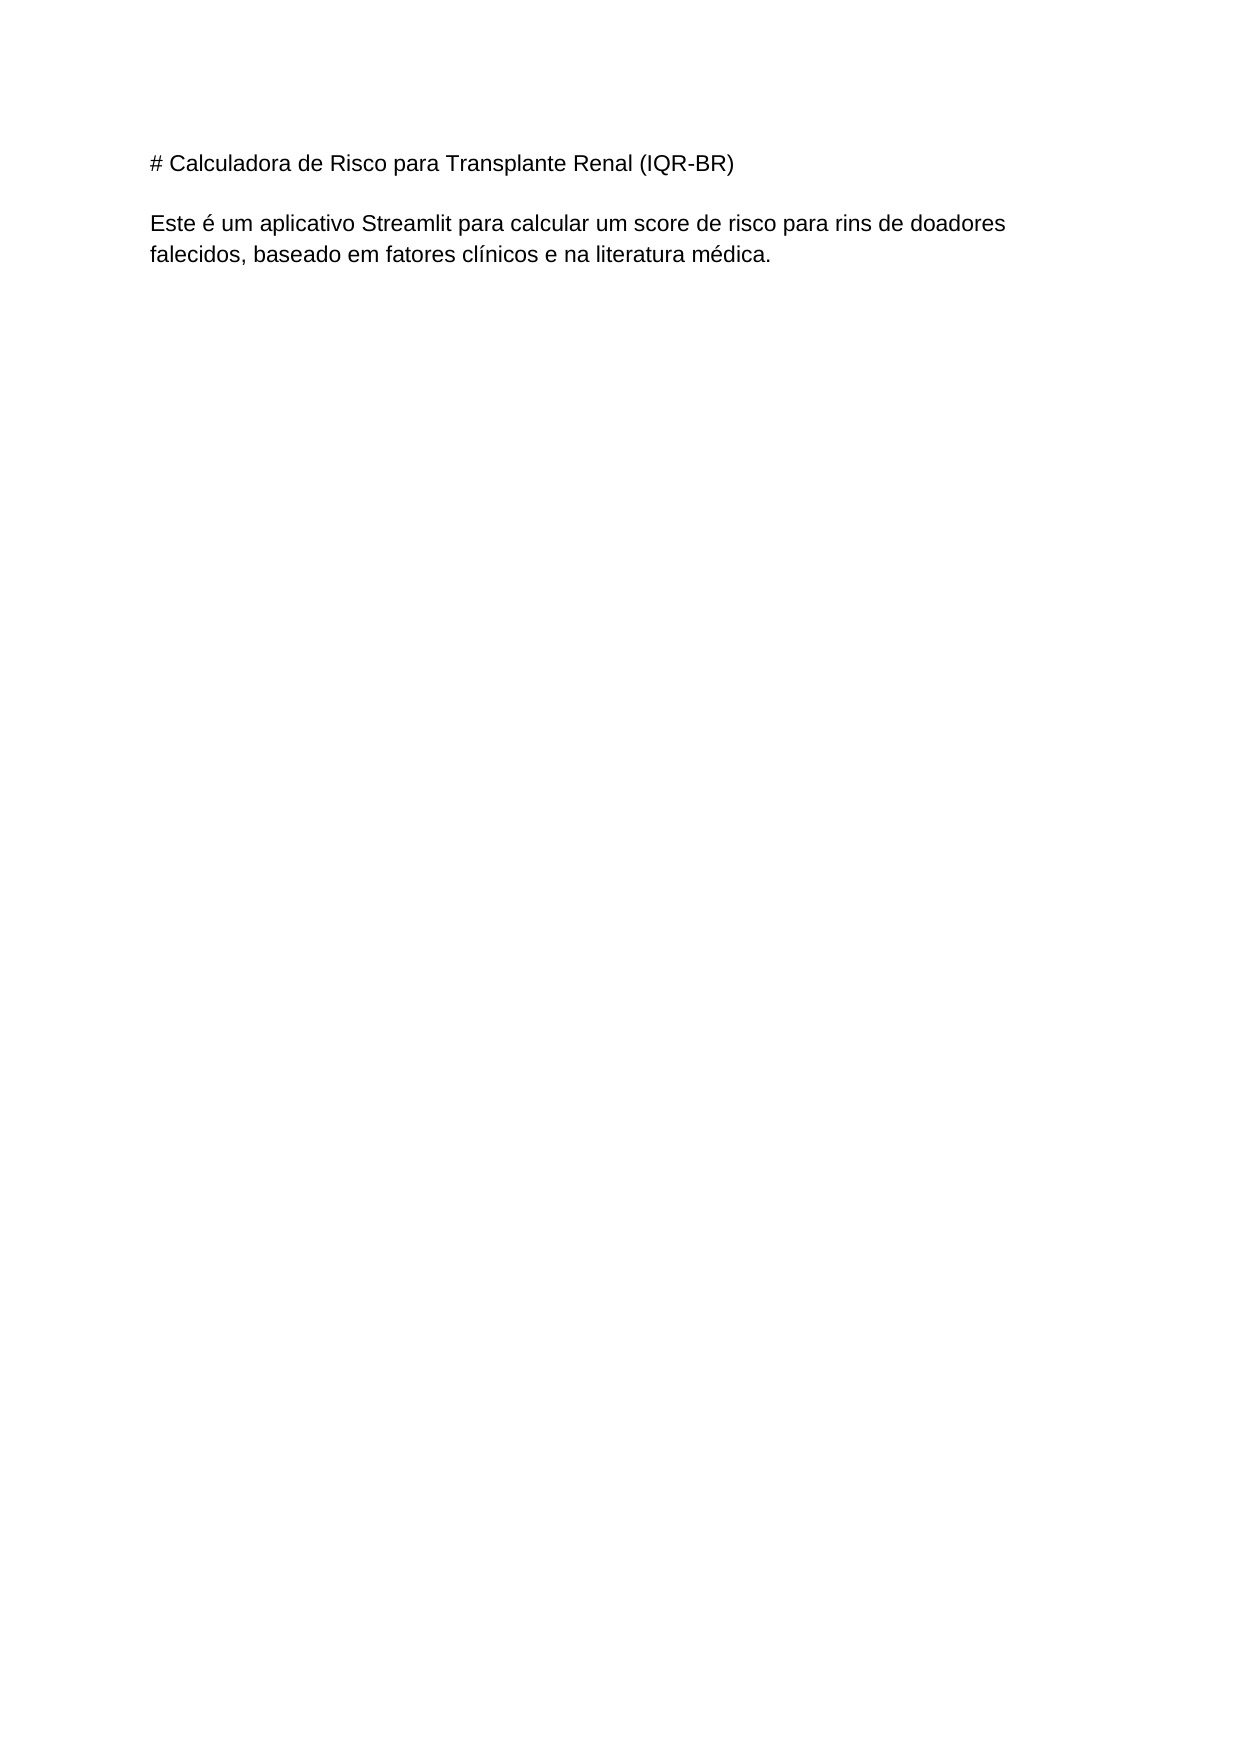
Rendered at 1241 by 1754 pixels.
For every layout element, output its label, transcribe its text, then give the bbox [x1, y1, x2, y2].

text # Calculadora de Risco para Transplante Renal (IQR-BR) [150, 150, 1090, 176]
text Este é um aplicativo Streamlit para calcular um score de risco para rins de doadores falecidos, baseado em fatores clínicos e na literatura médica. [150, 210, 1090, 267]
